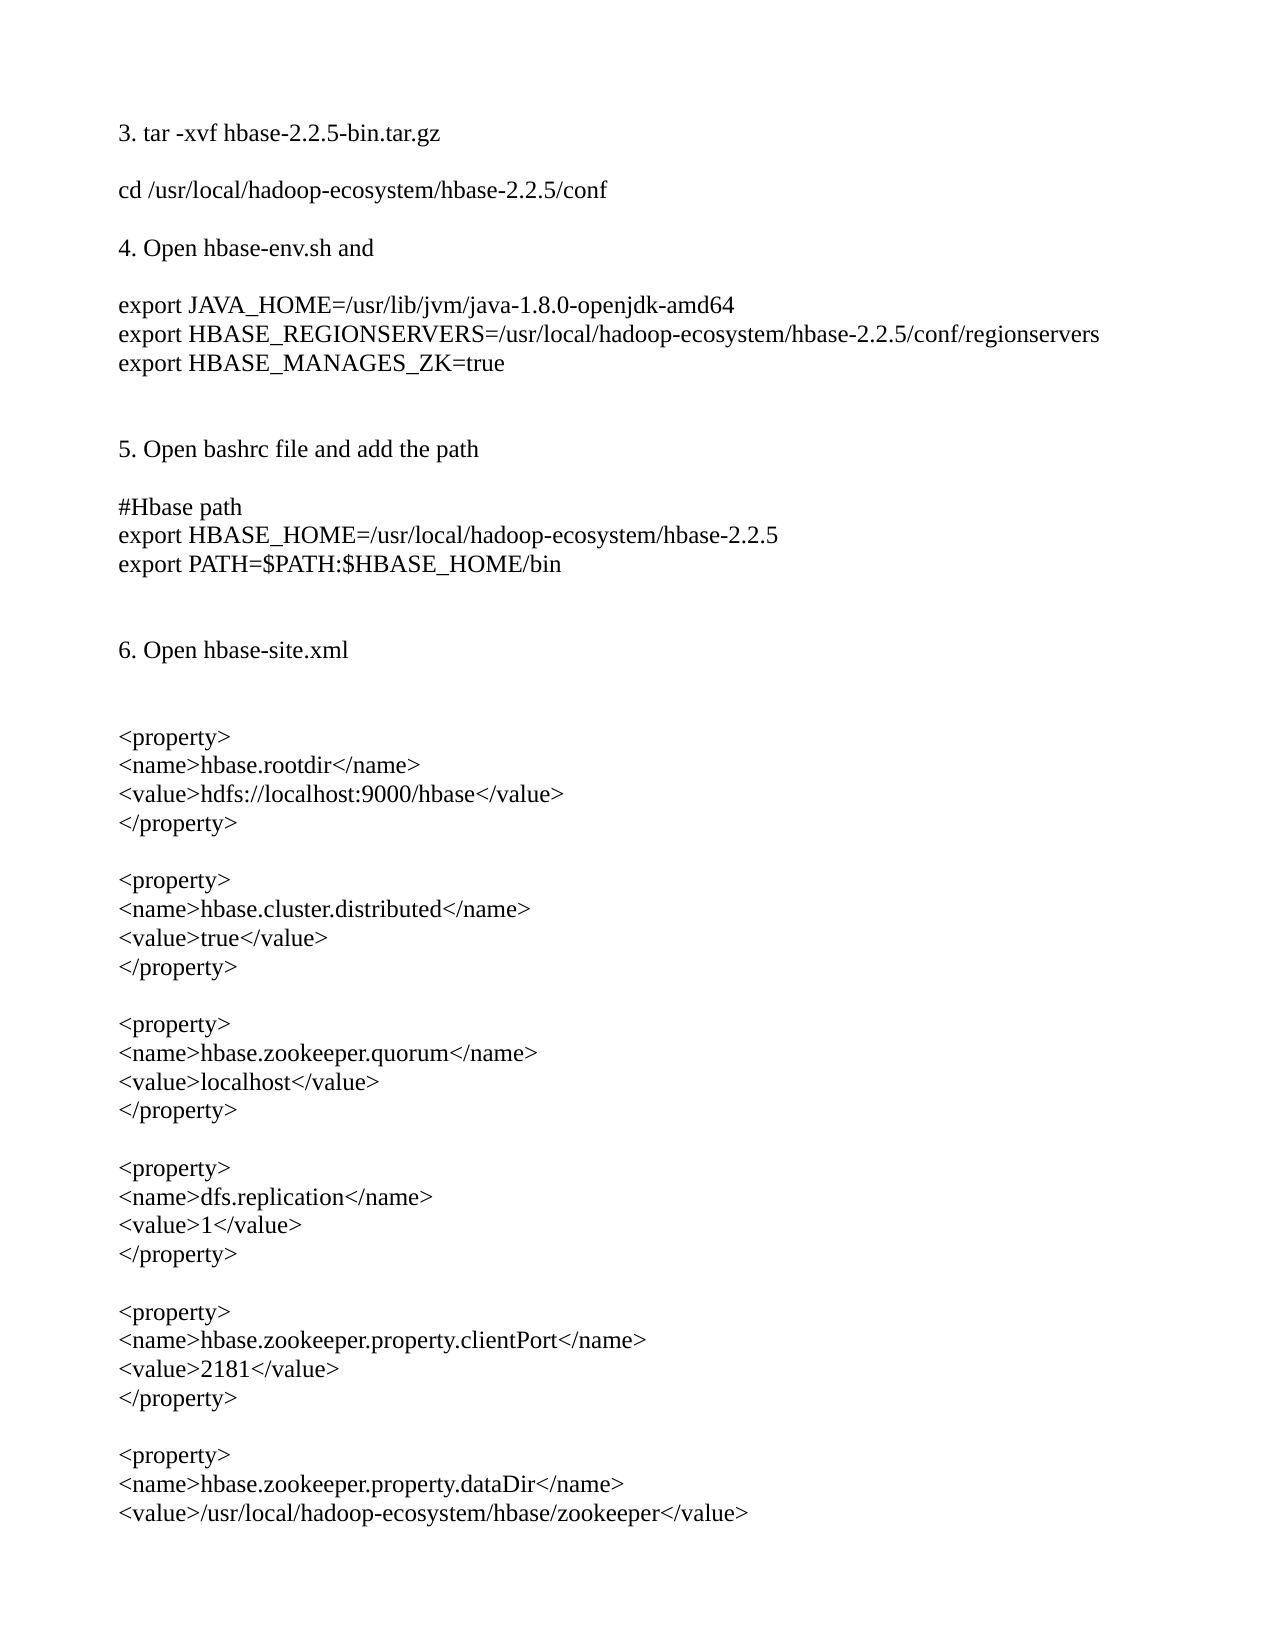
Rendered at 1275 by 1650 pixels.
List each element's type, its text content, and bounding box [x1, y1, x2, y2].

text <value>hdfs://localhost:9000/hbase</value> [118, 779, 1157, 808]
text 4. Open hbase-env.sh and [118, 233, 1157, 262]
text <name>hbase.zookeeper.quorum</name> [118, 1038, 1157, 1067]
text <value>localhost</value> [118, 1067, 1157, 1096]
text <property> [118, 722, 1157, 751]
text </property> [118, 808, 1157, 837]
text <value>/usr/local/hadoop-ecosystem/hbase/zookeeper</value> [118, 1498, 1157, 1527]
text <name>hbase.zookeeper.property.dataDir</name> [118, 1469, 1157, 1498]
text export HBASE_HOME=/usr/local/hadoop-ecosystem/hbase-2.2.5 [118, 521, 1157, 549]
text <property> [118, 1441, 1157, 1469]
text 5. Open bashrc file and add the path [118, 434, 1157, 463]
text 3. tar -xvf hbase-2.2.5-bin.tar.gz [118, 118, 1157, 147]
text <value>true</value> [118, 923, 1157, 952]
text export JAVA_HOME=/usr/lib/jvm/java-1.8.0-openjdk-amd64 [118, 291, 1157, 319]
text </property> [118, 1239, 1157, 1268]
text export PATH=$PATH:$HBASE_HOME/bin [118, 549, 1157, 578]
text <property> [118, 1009, 1157, 1038]
text <name>hbase.cluster.distributed</name> [118, 894, 1157, 923]
text <value>2181</value> [118, 1354, 1157, 1383]
text <property> [118, 1297, 1157, 1326]
text </property> [118, 1096, 1157, 1124]
text </property> [118, 952, 1157, 981]
text <property> [118, 866, 1157, 894]
text 6. Open hbase-site.xml [118, 636, 1157, 664]
text <value>1</value> [118, 1211, 1157, 1239]
text <name>hbase.rootdir</name> [118, 751, 1157, 779]
text </property> [118, 1383, 1157, 1412]
text export HBASE_MANAGES_ZK=true [118, 348, 1157, 377]
text <property> [118, 1153, 1157, 1182]
text <name>dfs.replication</name> [118, 1182, 1157, 1211]
text export HBASE_REGIONSERVERS=/usr/local/hadoop-ecosystem/hbase-2.2.5/conf/regionservers [118, 319, 1157, 348]
text #Hbase path [118, 492, 1157, 521]
text <name>hbase.zookeeper.property.clientPort</name> [118, 1326, 1157, 1354]
text cd /usr/local/hadoop-ecosystem/hbase-2.2.5/conf [118, 176, 1157, 204]
